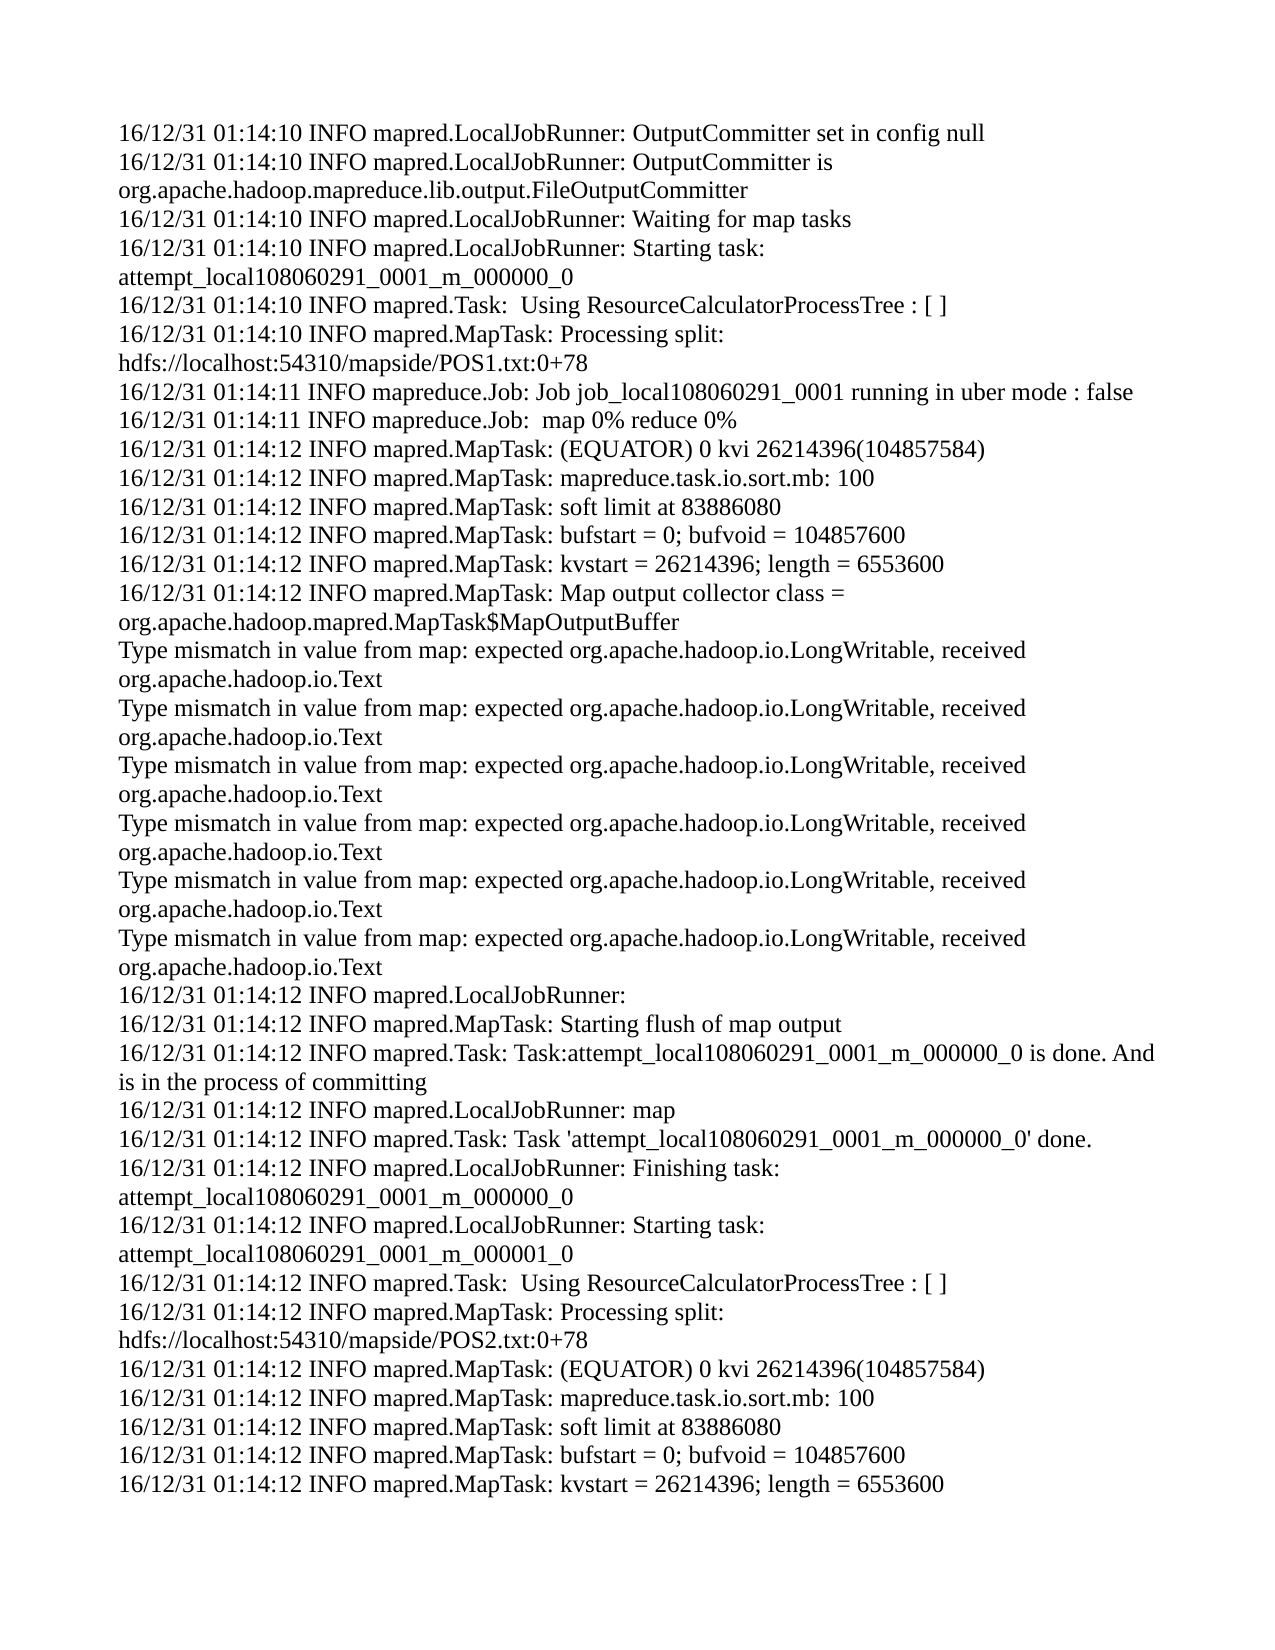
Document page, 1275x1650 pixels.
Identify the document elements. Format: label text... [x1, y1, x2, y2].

text 16/12/31 01:14:11 INFO mapreduce.Job: map 0% reduce 0% [118, 406, 1157, 434]
text 16/12/31 01:14:10 INFO mapred.LocalJobRunner: Waiting for map tasks [118, 204, 1157, 233]
text 16/12/31 01:14:10 INFO mapred.LocalJobRunner: Starting task: attempt_local108060291_0001_m_000000_0 [118, 233, 1157, 291]
text 16/12/31 01:14:10 INFO mapred.MapTask: Processing split: hdfs://localhost:54310/mapside/POS1.txt:0+78 [118, 319, 1157, 377]
text 16/12/31 01:14:12 INFO mapred.MapTask: Processing split: hdfs://localhost:54310/mapside/POS2.txt:0+78 [118, 1297, 1157, 1354]
text 16/12/31 01:14:12 INFO mapred.Task: Task 'attempt_local108060291_0001_m_000000_0' done. [118, 1124, 1157, 1153]
text 16/12/31 01:14:10 INFO mapred.LocalJobRunner: OutputCommitter set in config null [118, 118, 1157, 147]
text 16/12/31 01:14:10 INFO mapred.LocalJobRunner: OutputCommitter is org.apache.hadoop.mapreduce.lib.output.FileOutputCommitter [118, 147, 1157, 204]
text 16/12/31 01:14:12 INFO mapred.LocalJobRunner: Starting task: attempt_local108060291_0001_m_000001_0 [118, 1211, 1157, 1268]
text 16/12/31 01:14:12 INFO mapred.MapTask: Starting flush of map output [118, 1009, 1157, 1038]
text 16/12/31 01:14:12 INFO mapred.MapTask: bufstart = 0; bufvoid = 104857600 [118, 521, 1157, 549]
text 16/12/31 01:14:12 INFO mapred.LocalJobRunner: [118, 981, 1157, 1009]
text 16/12/31 01:14:12 INFO mapred.MapTask: (EQUATOR) 0 kvi 26214396(104857584) [118, 434, 1157, 463]
text Type mismatch in value from map: expected org.apache.hadoop.io.LongWritable, received org.apache.hadoop.io.Text [118, 808, 1157, 866]
text Type mismatch in value from map: expected org.apache.hadoop.io.LongWritable, received org.apache.hadoop.io.Text [118, 923, 1157, 981]
text 16/12/31 01:14:12 INFO mapred.Task: Using ResourceCalculatorProcessTree : [ ] [118, 1268, 1157, 1297]
text 16/12/31 01:14:12 INFO mapred.LocalJobRunner: map [118, 1096, 1157, 1124]
text 16/12/31 01:14:12 INFO mapred.MapTask: soft limit at 83886080 [118, 1412, 1157, 1441]
text 16/12/31 01:14:10 INFO mapred.Task: Using ResourceCalculatorProcessTree : [ ] [118, 291, 1157, 319]
text 16/12/31 01:14:12 INFO mapred.MapTask: soft limit at 83886080 [118, 492, 1157, 521]
text 16/12/31 01:14:12 INFO mapred.MapTask: mapreduce.task.io.sort.mb: 100 [118, 1383, 1157, 1412]
text Type mismatch in value from map: expected org.apache.hadoop.io.LongWritable, received org.apache.hadoop.io.Text [118, 693, 1157, 751]
text 16/12/31 01:14:12 INFO mapred.MapTask: Map output collector class = org.apache.hadoop.mapred.MapTask$MapOutputBuffer [118, 578, 1157, 636]
text 16/12/31 01:14:12 INFO mapred.MapTask: kvstart = 26214396; length = 6553600 [118, 1469, 1157, 1498]
text Type mismatch in value from map: expected org.apache.hadoop.io.LongWritable, received org.apache.hadoop.io.Text [118, 636, 1157, 693]
text 16/12/31 01:14:12 INFO mapred.MapTask: mapreduce.task.io.sort.mb: 100 [118, 463, 1157, 492]
text 16/12/31 01:14:11 INFO mapreduce.Job: Job job_local108060291_0001 running in uber mode : false [118, 377, 1157, 406]
text Type mismatch in value from map: expected org.apache.hadoop.io.LongWritable, received org.apache.hadoop.io.Text [118, 866, 1157, 923]
text 16/12/31 01:14:12 INFO mapred.MapTask: (EQUATOR) 0 kvi 26214396(104857584) [118, 1354, 1157, 1383]
text 16/12/31 01:14:12 INFO mapred.MapTask: kvstart = 26214396; length = 6553600 [118, 549, 1157, 578]
text 16/12/31 01:14:12 INFO mapred.Task: Task:attempt_local108060291_0001_m_000000_0 is done. And is in the process of committing [118, 1038, 1157, 1096]
text 16/12/31 01:14:12 INFO mapred.LocalJobRunner: Finishing task: attempt_local108060291_0001_m_000000_0 [118, 1153, 1157, 1211]
text 16/12/31 01:14:12 INFO mapred.MapTask: bufstart = 0; bufvoid = 104857600 [118, 1441, 1157, 1469]
text Type mismatch in value from map: expected org.apache.hadoop.io.LongWritable, received org.apache.hadoop.io.Text [118, 751, 1157, 808]
